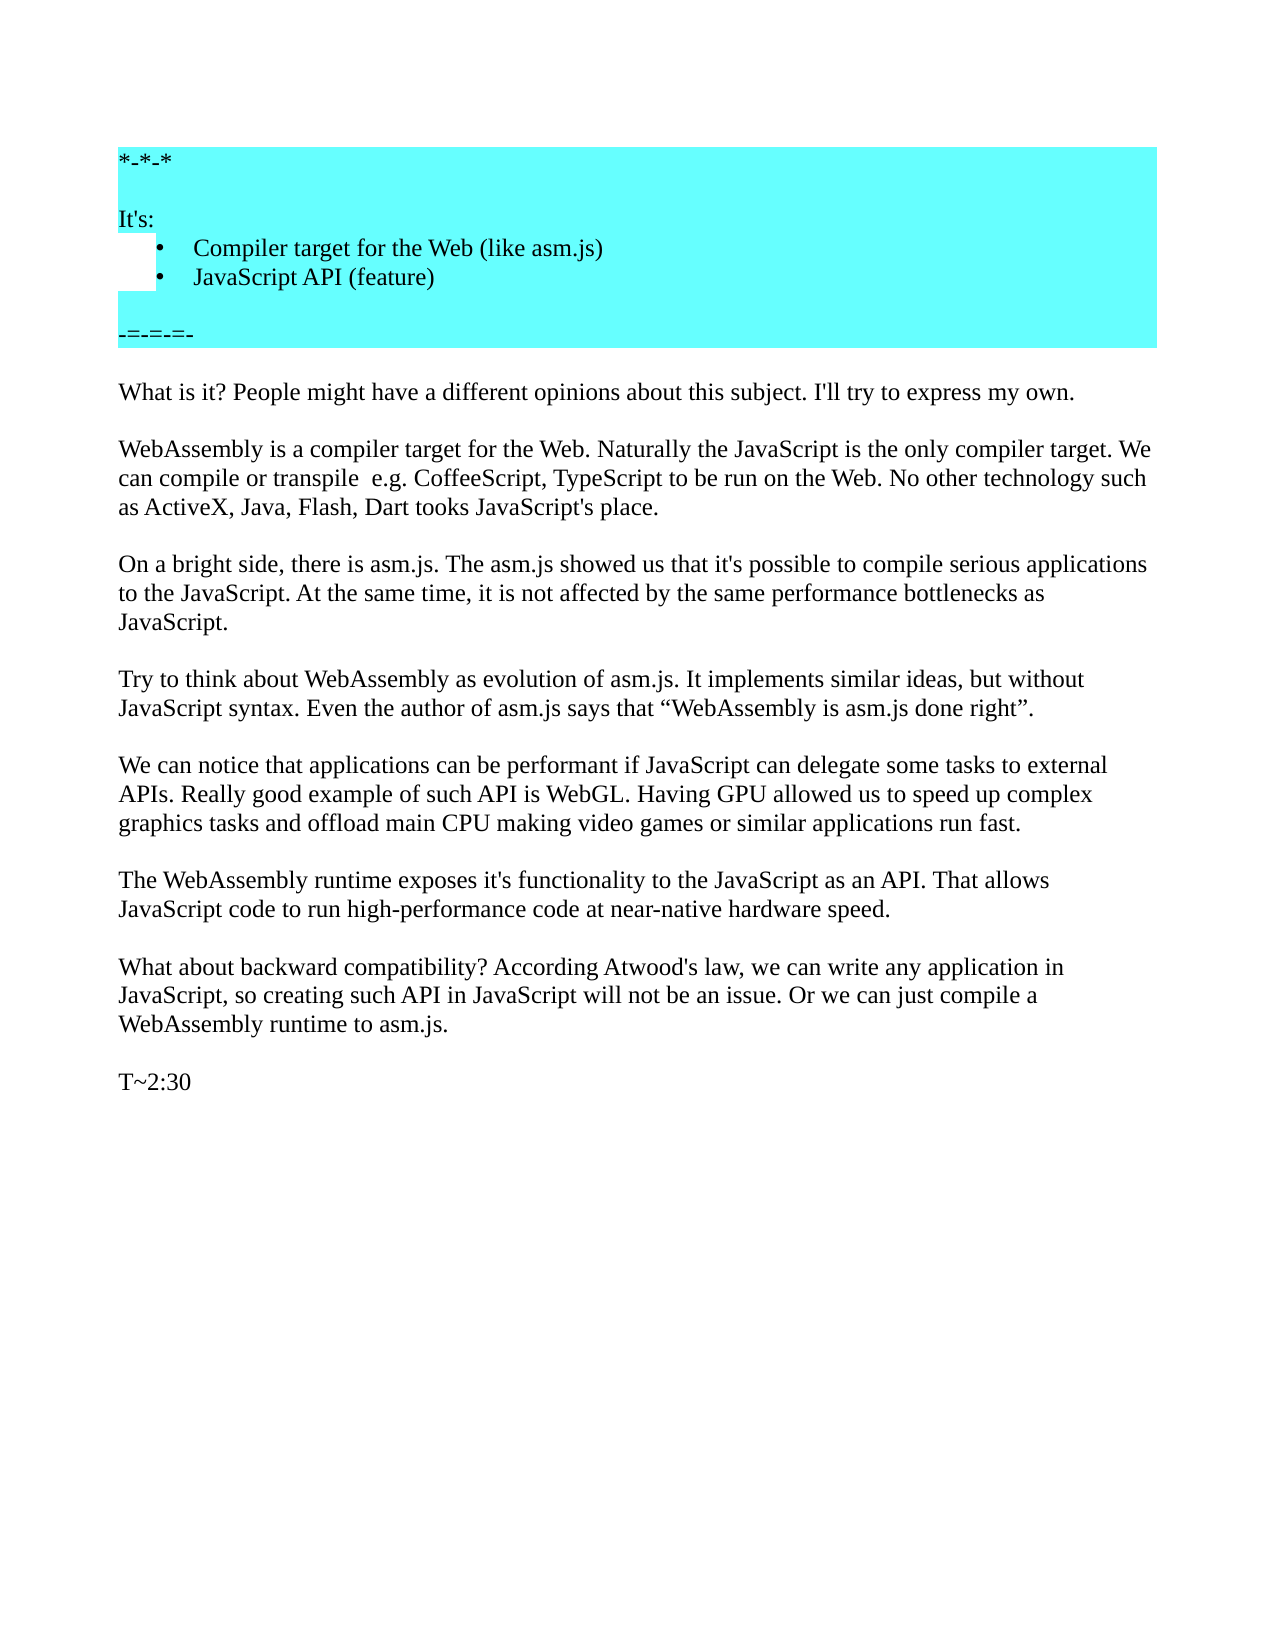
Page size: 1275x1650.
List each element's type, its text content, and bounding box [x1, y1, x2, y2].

text -=-=-=- [118, 319, 1157, 348]
text WebAssembly is a compiler target for the Web. Naturally the JavaScript is the only compiler target. We can compile or transpile e.g. CoffeeScript, TypeScript to be run on the Web. No other technology such as ActiveX, Java, Flash, Dart tooks JavaScript's place. [118, 434, 1157, 521]
text Try to think about WebAssembly as evolution of asm.js. It implements similar ideas, but without JavaScript syntax. Even the author of asm.js says that “WebAssembly is asm.js done right”. [118, 664, 1157, 722]
text *-*-* [118, 147, 1157, 176]
list JavaScript API (feature) [156, 262, 1157, 291]
text T~2:30 [118, 1067, 1157, 1096]
text On a bright side, there is asm.js. The asm.js showed us that it's possible to compile serious applications to the JavaScript. At the same time, it is not affected by the same performance bottlenecks as JavaScript. [118, 549, 1157, 636]
text What is it? People might have a different opinions about this subject. I'll try to express my own. [118, 377, 1157, 406]
text The WebAssembly runtime exposes it's functionality to the JavaScript as an API. That allows JavaScript code to run high-performance code at near-native hardware speed. [118, 866, 1157, 923]
list Compiler target for the Web (like asm.js) [156, 233, 1157, 262]
text We can notice that applications can be performant if JavaScript can delegate some tasks to external APIs. Really good example of such API is WebGL. Having GPU allowed us to speed up complex graphics tasks and offload main CPU making video games or similar applications run fast. [118, 751, 1157, 837]
text It's: [118, 204, 1157, 233]
text What about backward compatibility? According Atwood's law, we can write any application in JavaScript, so creating such API in JavaScript will not be an issue. Or we can just compile a WebAssembly runtime to asm.js. [118, 952, 1157, 1038]
